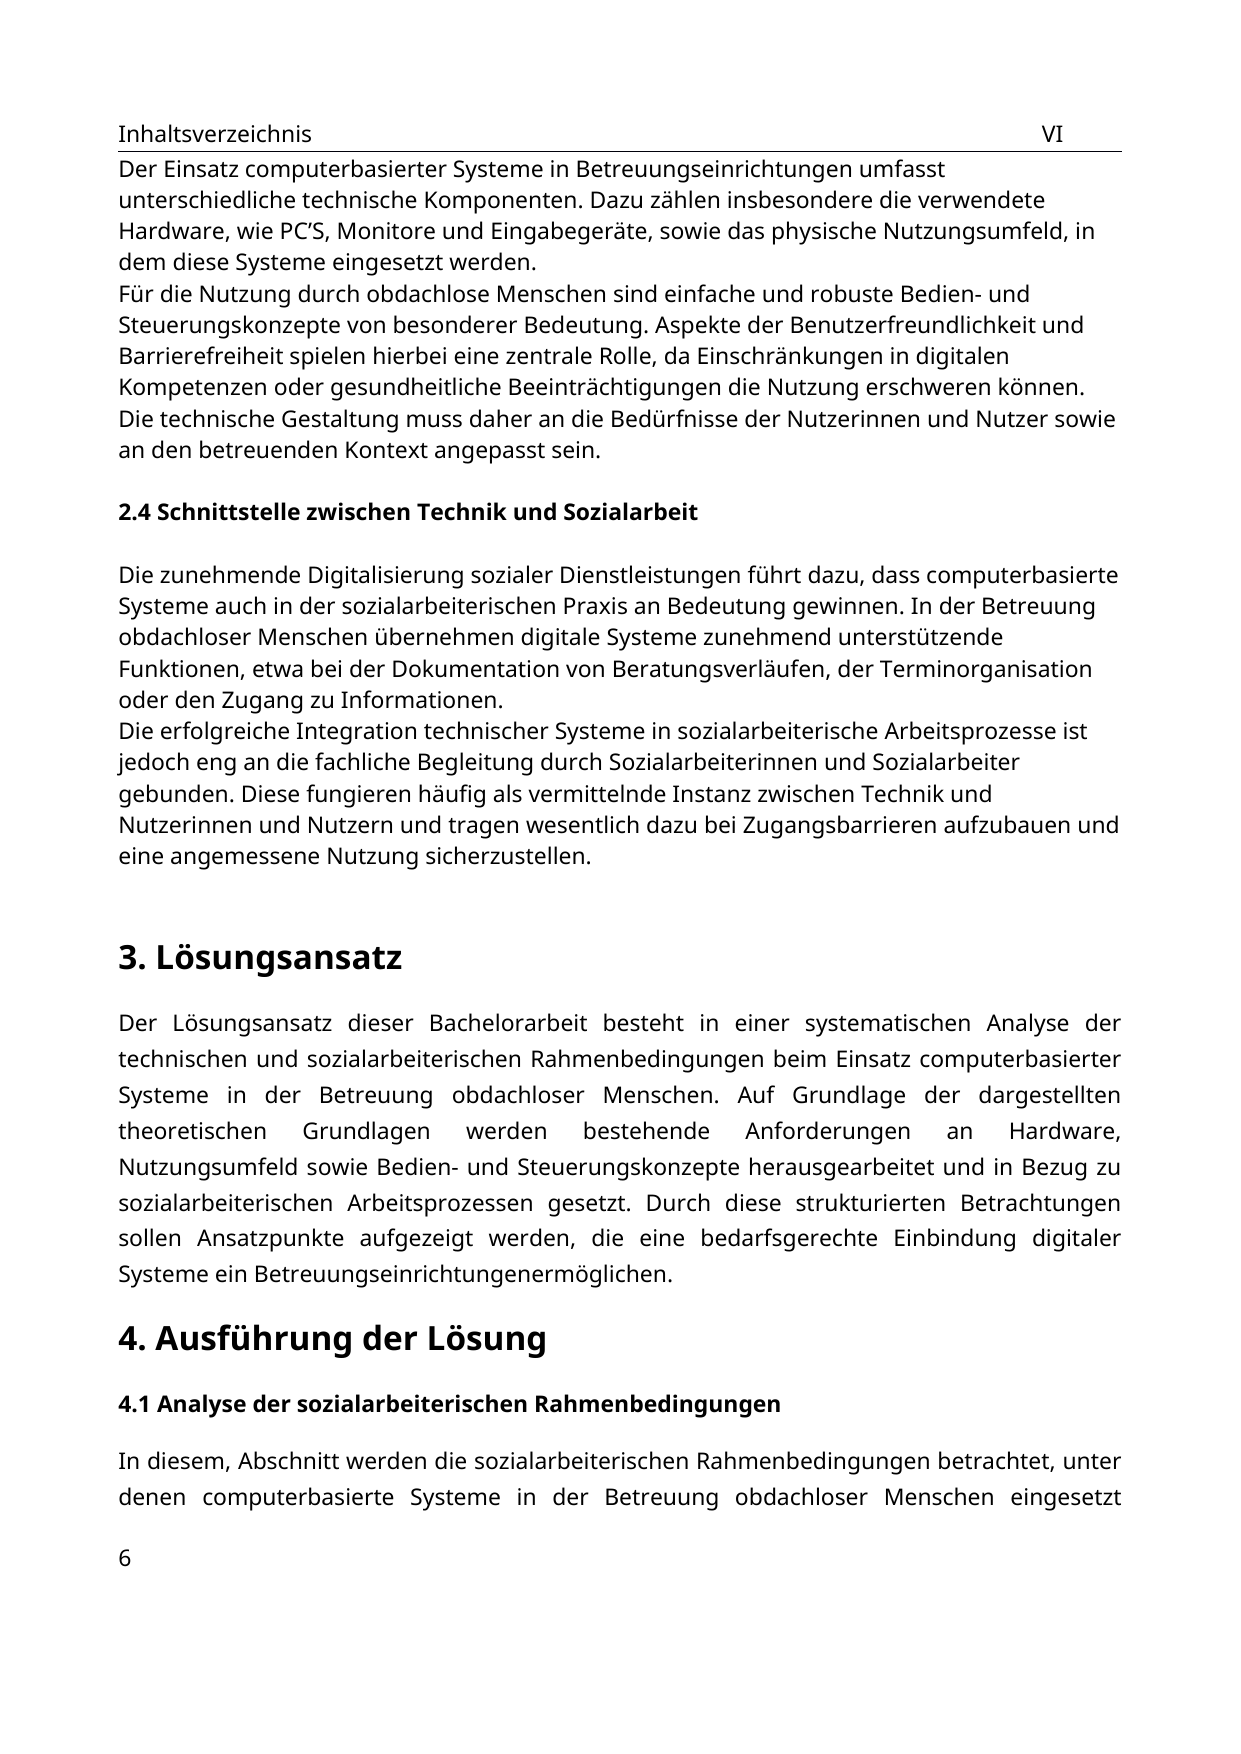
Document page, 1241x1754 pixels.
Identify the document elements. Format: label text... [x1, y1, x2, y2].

text Die zunehmende Digitalisierung sozialer Dienstleistungen führt dazu, dass computerbasierte Systeme auch in der sozialarbeiterischen Praxis an Bedeutung gewinnen. In der Betreuung obdachloser Menschen übernehmen digitale Systeme zunehmend unterstützende Funktionen, etwa bei der Dokumentation von Beratungsverläufen, der Terminorganisation oder den Zugang zu Informationen. [118, 559, 1122, 715]
text Die erfolgreiche Integration technischer Systeme in sozialarbeiterische Arbeitsprozesse ist jedoch eng an die fachliche Begleitung durch Sozialarbeiterinnen und Sozialarbeiter gebunden. Diese fungieren häufig als vermittelnde Instanz zwischen Technik und Nutzerinnen und Nutzern und tragen wesentlich dazu bei Zugangsbarrieren aufzubauen und eine angemessene Nutzung sicherzustellen. [118, 715, 1122, 871]
text 4.1 Analyse der sozialarbeiterischen Rahmenbedingungen [118, 1388, 1122, 1419]
text In diesem, Abschnitt werden die sozialarbeiterischen Rahmenbedingungen betrachtet, unter denen computerbasierte Systeme in der Betreuung obdachloser Menschen eingesetzt [118, 1445, 1122, 1512]
text 3. Lösungsansatz [118, 934, 1122, 979]
text Der Lösungsansatz dieser Bachelorarbeit besteht in einer systematischen Analyse der technischen und sozialarbeiterischen Rahmenbedingungen beim Einsatz computerbasierter Systeme in der Betreuung obdachloser Menschen. Auf Grundlage der dargestellten theoretischen Grundlagen werden bestehende Anforderungen an Hardware, Nutzungsumfeld sowie Bedien- und Steuerungskonzepte herausgearbeitet und in Bezug zu sozialarbeiterischen Arbeitsprozessen gesetzt. Durch diese strukturierten Betrachtungen sollen Ansatzpunkte aufgezeigt werden, die eine bedarfsgerechte Einbindung digitaler Systeme ein Betreuungseinrichtungenermöglichen. [118, 1007, 1122, 1289]
text Der Einsatz computerbasierter Systeme in Betreuungseinrichtungen umfasst unterschiedliche technische Komponenten. Dazu zählen insbesondere die verwendete Hardware, wie PC’S, Monitore und Eingabegeräte, sowie das physische Nutzungsumfeld, in dem diese Systeme eingesetzt werden. [118, 152, 1122, 277]
text 2.4 Schnittstelle zwischen Technik und Sozialarbeit [118, 496, 1122, 527]
text 4. Ausführung der Lösung [118, 1315, 1122, 1361]
text Für die Nutzung durch obdachlose Menschen sind einfache und robuste Bedien- und Steuerungskonzepte von besonderer Bedeutung. Aspekte der Benutzerfreundlichkeit und Barrierefreiheit spielen hierbei eine zentrale Rolle, da Einschränkungen in digitalen Kompetenzen oder gesundheitliche Beeinträchtigungen die Nutzung erschweren können. Die technische Gestaltung muss daher an die Bedürfnisse der Nutzerinnen und Nutzer sowie an den betreuenden Kontext angepasst sein. [118, 277, 1122, 465]
